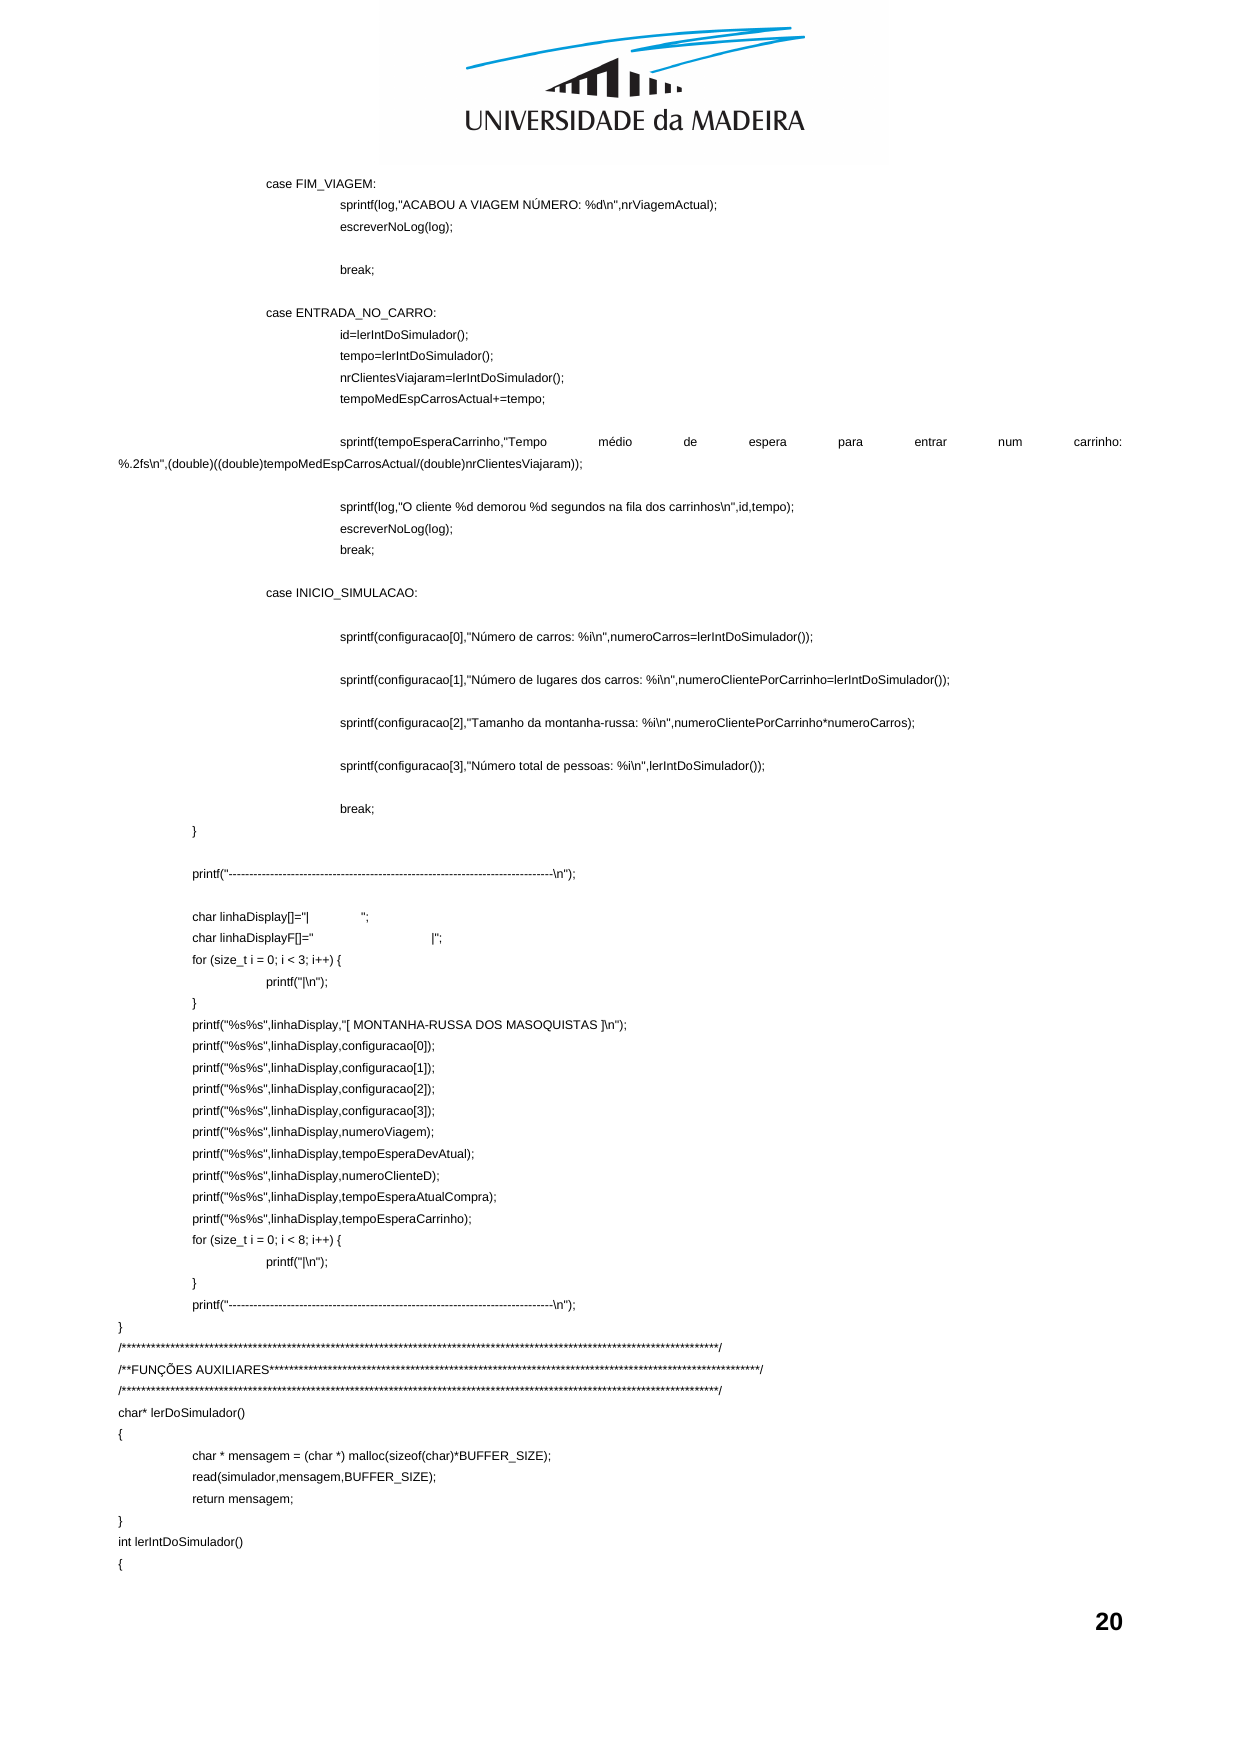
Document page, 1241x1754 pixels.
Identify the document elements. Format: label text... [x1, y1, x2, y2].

text char* lerDoSimulador() [118, 1405, 1123, 1420]
text printf("%s%s",linhaDisplay,configuracao[0]); [118, 1039, 1123, 1053]
text for (size_t i = 0; i < 3; i++) { [118, 953, 1123, 967]
text nrClientesViajaram=lerIntDoSimulador(); [118, 370, 1123, 385]
text char * mensagem = (char *) malloc(sizeof(char)*BUFFER_SIZE); [118, 1448, 1123, 1463]
text } [118, 1513, 1123, 1528]
text return mensagem; [118, 1492, 1123, 1506]
text sprintf(configuracao[3],"Número total de pessoas: %i\n",lerIntDoSimulador()); [118, 758, 1123, 773]
text printf("|\n"); [118, 974, 1123, 988]
text /***************************************************************************************************************************/ [118, 1384, 1123, 1398]
text printf("%s%s",linhaDisplay,configuracao[3]); [118, 1103, 1123, 1118]
text { [118, 1427, 1123, 1441]
text printf("------------------------------------------------------------------------------\n"); [118, 1298, 1123, 1312]
text printf("------------------------------------------------------------------------------\n"); [118, 866, 1123, 881]
text sprintf(configuracao[2],"Tamanho da montanha-russa: %i\n",numeroClientePorCarrinho*numeroCarros); [118, 715, 1123, 730]
picture [379, 0, 889, 165]
text printf("%s%s",linhaDisplay,configuracao[1]); [118, 1060, 1123, 1075]
text printf("%s%s",linhaDisplay,numeroViagem); [118, 1125, 1123, 1139]
text } [118, 1319, 1123, 1333]
text case ENTRADA_NO_CARRO: [118, 306, 1123, 320]
text printf("%s%s",linhaDisplay,numeroClienteD); [118, 1168, 1123, 1183]
text } [118, 996, 1123, 1010]
text case INICIO_SIMULACAO: [118, 586, 1123, 600]
text tempo=lerIntDoSimulador(); [118, 349, 1123, 363]
text char linhaDisplay[]="| "; [118, 909, 1123, 924]
text /**FUNÇÕES AUXILIARES*****************************************************************************************************/ [118, 1362, 1123, 1377]
text } [118, 823, 1123, 838]
text sprintf(log,"O cliente %d demorou %d segundos na fila dos carrinhos\n",id,tempo); [118, 500, 1123, 514]
text break; [118, 543, 1123, 557]
text printf("%s%s",linhaDisplay,"[ MONTANHA-RUSSA DOS MASOQUISTAS ]\n"); [118, 1017, 1123, 1032]
text printf("|\n"); [118, 1254, 1123, 1269]
text /***************************************************************************************************************************/ [118, 1341, 1123, 1355]
text case FIM_VIAGEM: [118, 176, 1123, 191]
text } [118, 1276, 1123, 1290]
text id=lerIntDoSimulador(); [118, 327, 1123, 342]
text char linhaDisplayF[]=" |"; [118, 931, 1123, 945]
text escreverNoLog(log); [118, 219, 1123, 234]
text break; [118, 802, 1123, 816]
text read(simulador,mensagem,BUFFER_SIZE); [118, 1470, 1123, 1484]
text printf("%s%s",linhaDisplay,configuracao[2]); [118, 1082, 1123, 1096]
text escreverNoLog(log); [118, 521, 1123, 536]
text printf("%s%s",linhaDisplay,tempoEsperaAtualCompra); [118, 1190, 1123, 1204]
text printf("%s%s",linhaDisplay,tempoEsperaCarrinho); [118, 1211, 1123, 1226]
text sprintf(log,"ACABOU A VIAGEM NÚMERO: %d\n",nrViagemActual); [118, 198, 1123, 212]
text { [118, 1556, 1123, 1571]
text int lerIntDoSimulador() [118, 1535, 1123, 1549]
text sprintf(configuracao[0],"Número de carros: %i\n",numeroCarros=lerIntDoSimulador()); [118, 629, 1123, 643]
text printf("%s%s",linhaDisplay,tempoEsperaDevAtual); [118, 1147, 1123, 1161]
text break; [118, 263, 1123, 277]
text sprintf(configuracao[1],"Número de lugares dos carros: %i\n",numeroClientePorCarrinho=lerIntDoSimulador()); [118, 672, 1123, 687]
text for (size_t i = 0; i < 8; i++) { [118, 1233, 1123, 1247]
text sprintf(tempoEsperaCarrinho,"Tempo médio de espera para entrar num carrinho: %.2fs\n",(double)((double)tempoMedEspCarrosActual/(double)nrClientesViajaram)); [118, 435, 1123, 471]
text tempoMedEspCarrosActual+=tempo; [118, 392, 1123, 406]
